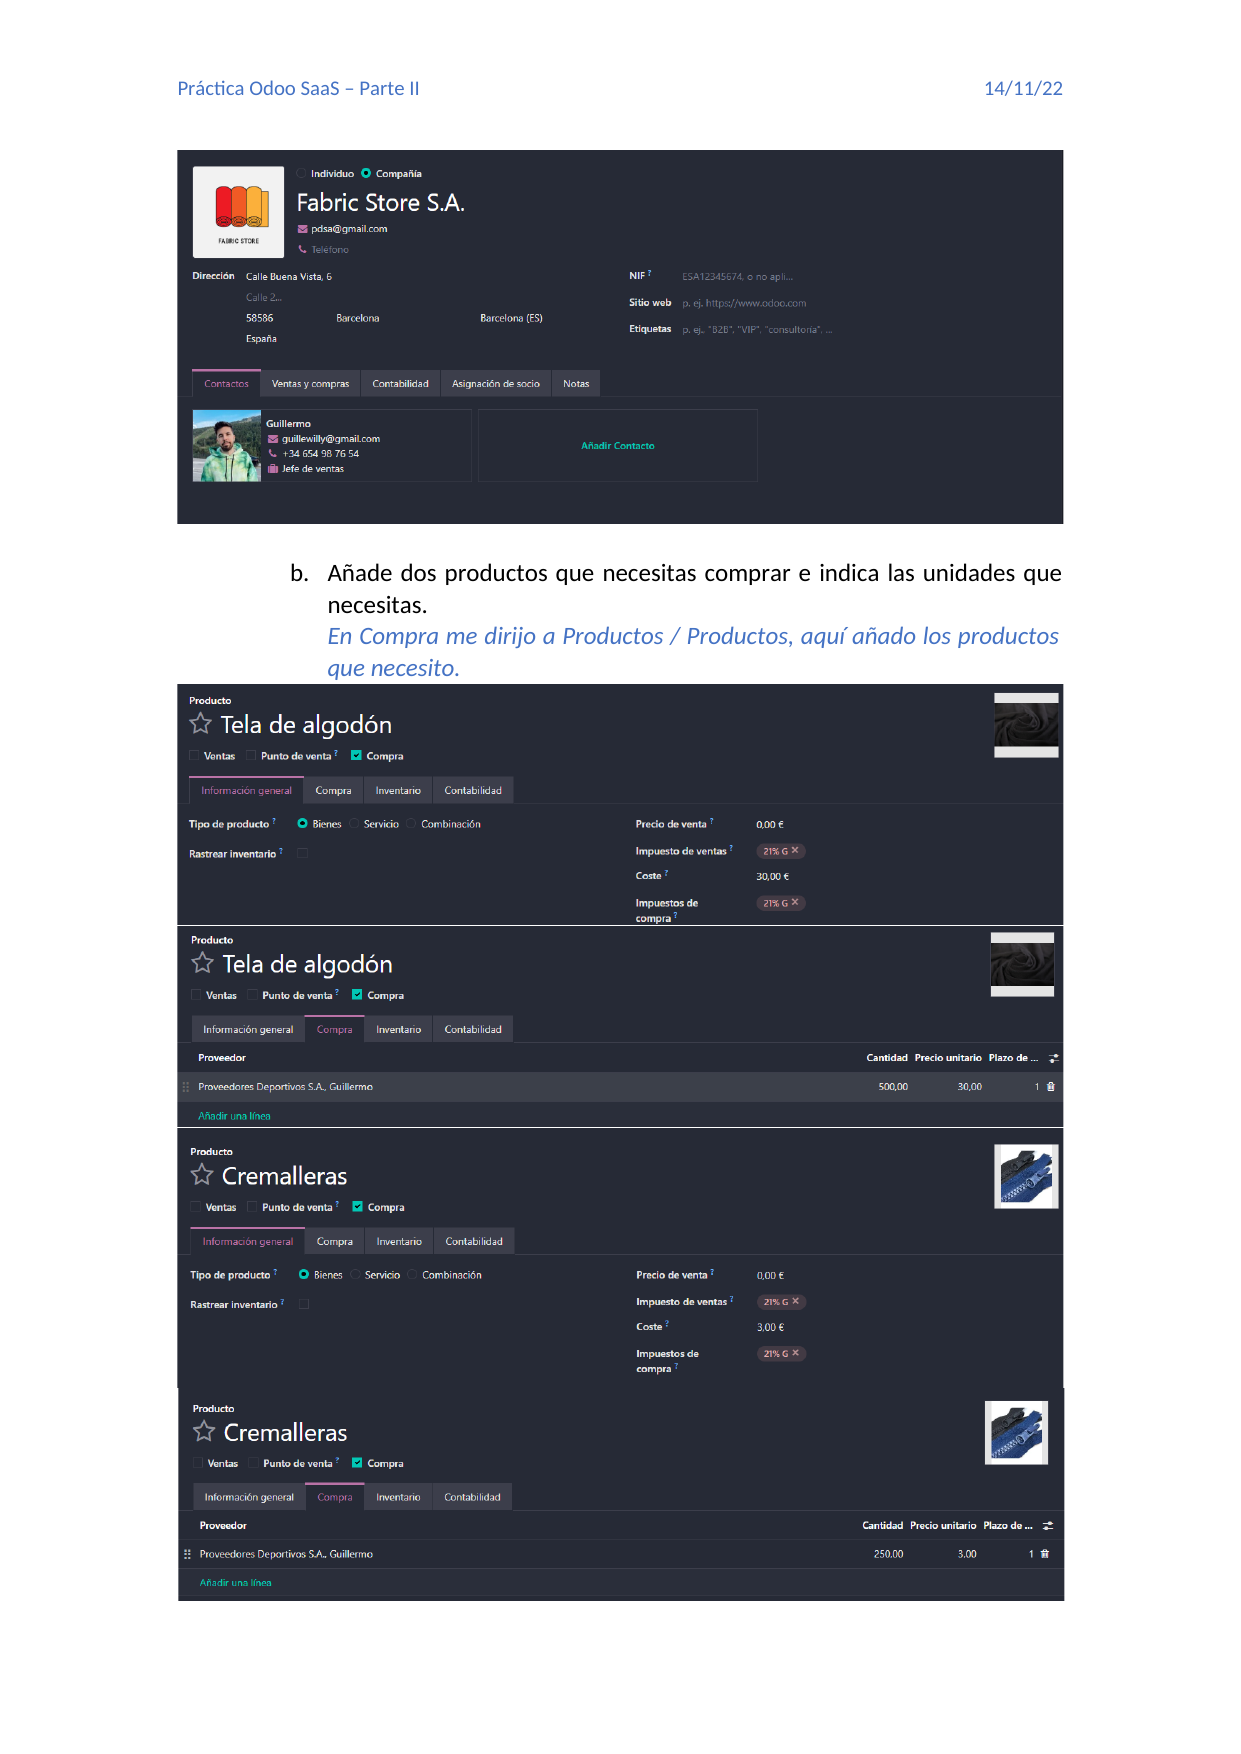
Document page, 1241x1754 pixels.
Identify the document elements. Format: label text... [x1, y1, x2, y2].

picture [177, 926, 1064, 1127]
list En Compra me dirijo a Productos / Productos, aquí añado los productos que necesito. [327, 621, 1063, 683]
picture [177, 684, 1064, 925]
picture [177, 150, 1064, 524]
list Añade dos productos que necesitas comprar e indica las unidades que necesitas. [290, 557, 1063, 619]
picture [177, 1128, 1065, 1601]
